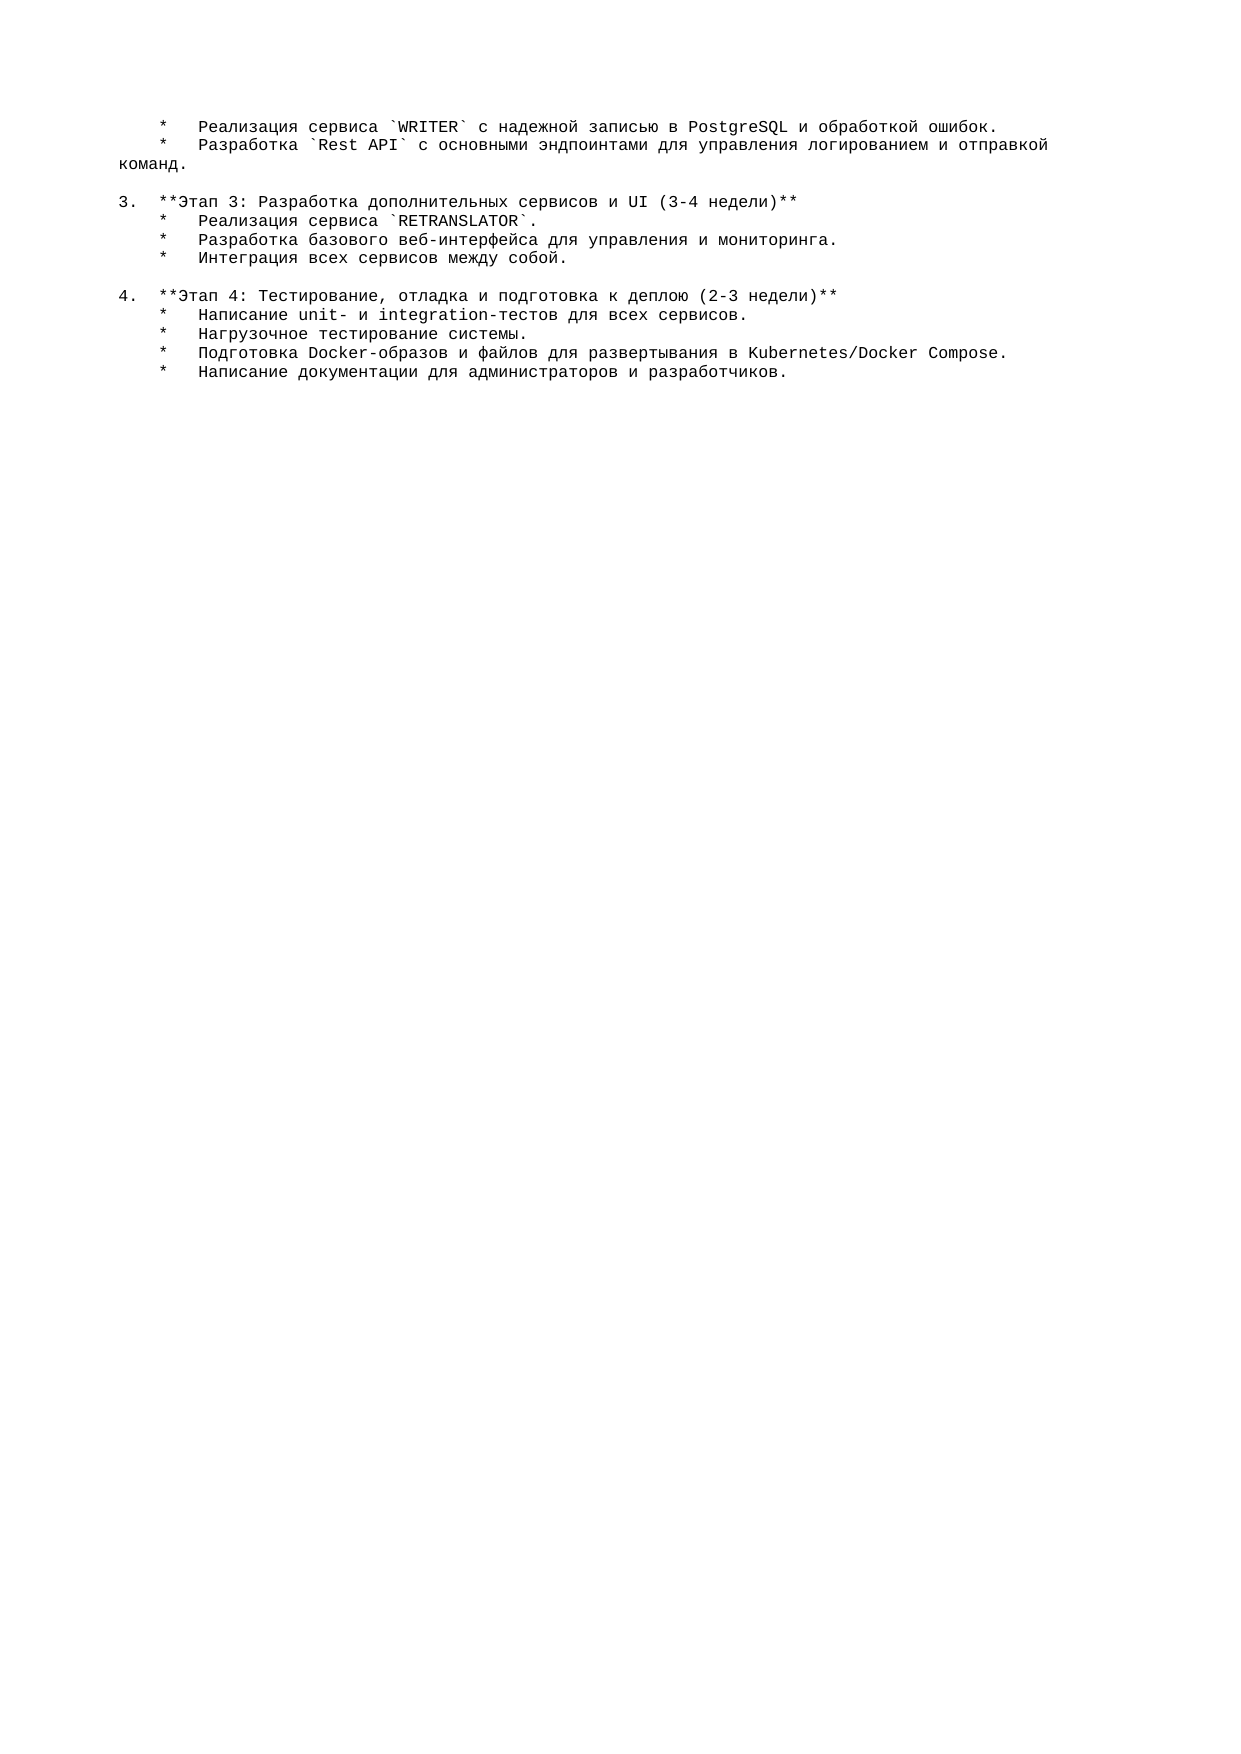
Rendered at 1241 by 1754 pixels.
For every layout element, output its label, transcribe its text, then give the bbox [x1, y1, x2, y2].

text * Реализация сервиса `RETRANSLATOR`. [118, 212, 1122, 231]
text 4. **Этап 4: Тестирование, отладка и подготовка к деплою (2-3 недели)** [118, 288, 1122, 307]
text * Разработка базового веб-интерфейса для управления и мониторинга. [118, 231, 1122, 250]
text * Подготовка Docker-образов и файлов для развертывания в Kubernetes/Docker Compose. [118, 344, 1122, 363]
text * Написание документации для администраторов и разработчиков. [118, 363, 1122, 382]
text 3. **Этап 3: Разработка дополнительных сервисов и UI (3-4 недели)** [118, 193, 1122, 212]
text * Разработка `Rest API` с основными эндпоинтами для управления логированием и отправкой команд. [118, 137, 1122, 175]
text * Интеграция всех сервисов между собой. [118, 250, 1122, 269]
text * Написание unit- и integration-тестов для всех сервисов. [118, 307, 1122, 326]
text * Нагрузочное тестирование системы. [118, 326, 1122, 344]
text * Реализация сервиса `WRITER` с надежной записью в PostgreSQL и обработкой ошибок. [118, 118, 1122, 137]
